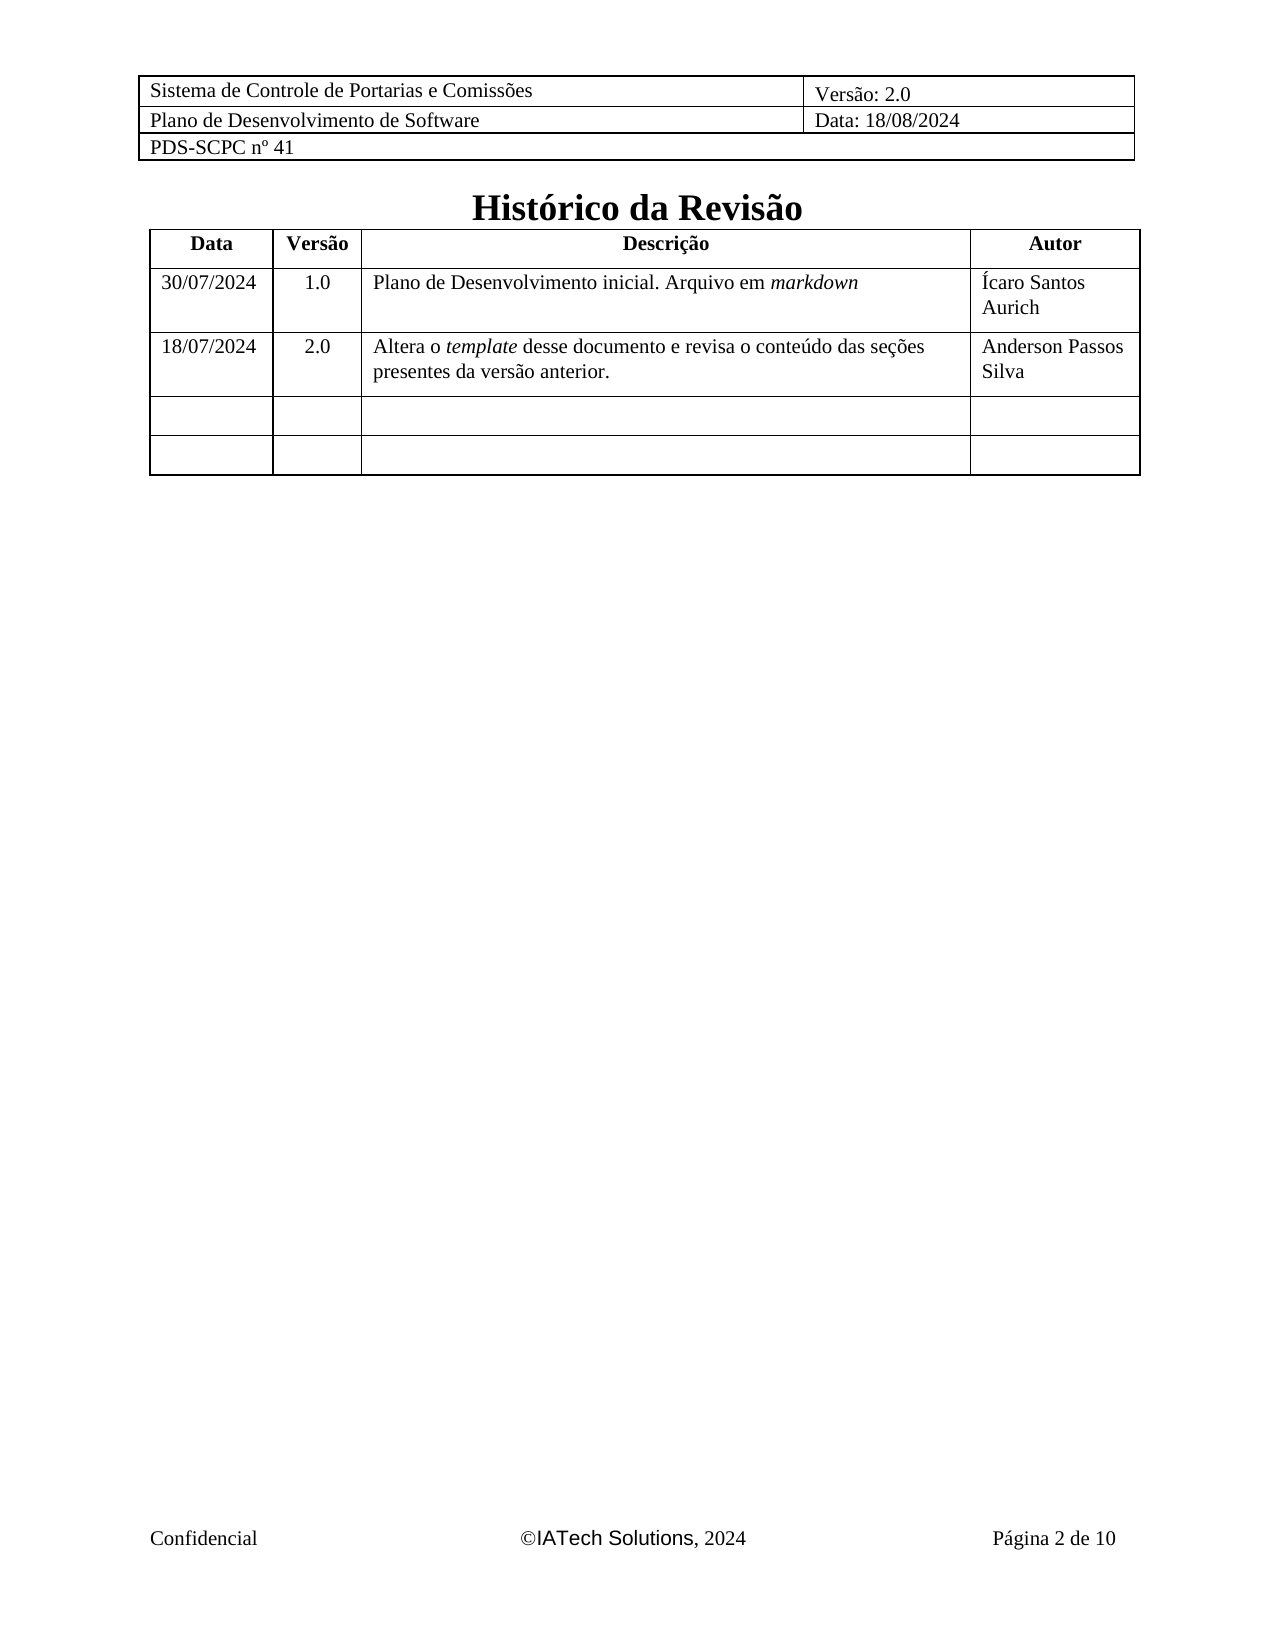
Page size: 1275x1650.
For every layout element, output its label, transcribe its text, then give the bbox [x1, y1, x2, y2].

table_cell Plano de Desenvolvimento inicial. Arquivo em markdown [362, 269, 970, 332]
table_cell [151, 397, 272, 435]
table_header Data [151, 230, 272, 268]
table_cell 1.0 [274, 269, 361, 332]
table_cell [274, 397, 361, 435]
table_cell [362, 397, 970, 435]
table_cell 18/07/2024 [151, 333, 272, 396]
table_header Descrição [362, 230, 970, 268]
subtitle Histórico da Revisão [150, 185, 1125, 228]
table_cell [971, 436, 1139, 474]
table_cell 30/07/2024 [151, 269, 272, 332]
table_header Autor [971, 230, 1139, 268]
table_cell [274, 436, 361, 474]
table_cell 2.0 [274, 333, 361, 396]
table_cell [151, 436, 272, 474]
table_cell [362, 436, 970, 474]
table_cell Anderson Passos Silva [971, 333, 1139, 396]
table_cell Altera o template desse documento e revisa o conteúdo das seções presentes da versão anterior. [362, 333, 970, 396]
table_cell Ícaro Santos Aurich [971, 269, 1139, 332]
table_header Versão [274, 230, 361, 268]
table_cell [971, 397, 1139, 435]
